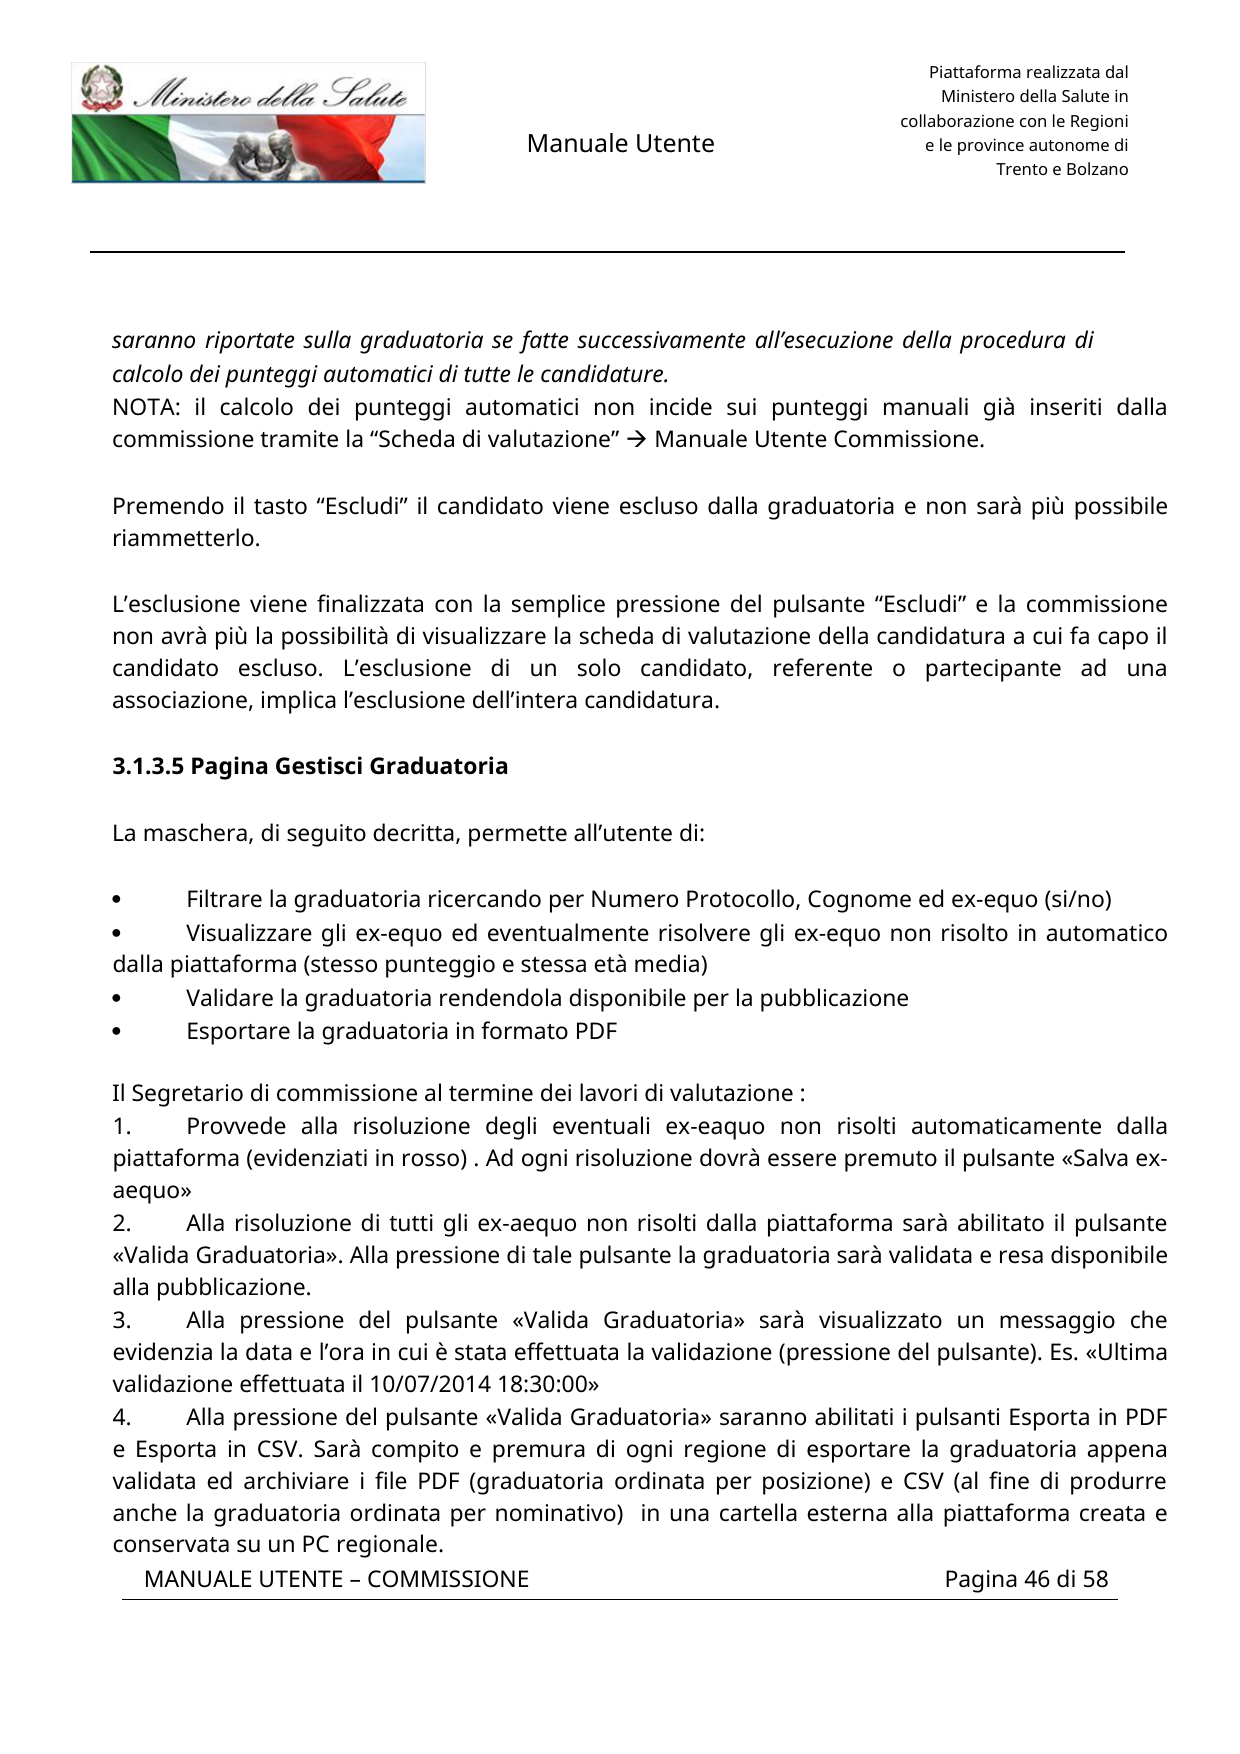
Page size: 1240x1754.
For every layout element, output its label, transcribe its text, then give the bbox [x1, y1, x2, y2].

subtitle 3.1.3.5 Pagina Gestisci Graduatoria [112, 750, 1178, 781]
list Validare la graduatoria rendendola disponibile per la pubblicazione [112, 982, 1169, 1013]
list Alla pressione del pulsante «Valida Graduatoria» sarà visualizzato un messaggio che evidenzia la data e l’ora in cui è stata effettuata la validazione (pressione del pulsante). Es. «Ultima validazione effettuata il 10/07/2014 18:30:00» [112, 1304, 1169, 1399]
list Alla pressione del pulsante «Valida Graduatoria» saranno abilitati i pulsanti Esporta in PDF e Esporta in CSV. Sarà compito e premura di ogni regione di esportare la graduatoria appena validata ed archiviare i file PDF (graduatoria ordinata per posizione) e CSV (al fine di produrre anche la graduatoria ordinata per nominativo) in una cartella esterna alla piattaforma creata e conservata su un PC regionale. [112, 1401, 1169, 1560]
text saranno riportate sulla graduatoria se fatte successivamente all’esecuzione della procedura di calcolo dei punteggi automatici di tutte le candidature. [112, 324, 1098, 389]
text Il Segretario di commissione al termine dei lavori di valutazione : [112, 1077, 1169, 1108]
list Visualizzare gli ex-equo ed eventualmente risolvere gli ex-equo non risolto in automatico dalla piattaforma (stesso punteggio e stessa età media) [112, 916, 1169, 979]
text L’esclusione viene finalizzata con la semplice pressione del pulsante “Escludi” e la commissione non avrà più la possibilità di visualizzare la scheda di valutazione della candidatura a cui fa capo il candidato escluso. L’esclusione di un solo candidato, referente o partecipante ad una associazione, implica l’esclusione dell’intera candidatura. [112, 588, 1169, 715]
text La maschera, di seguito decritta, permette all’utente di: [112, 817, 1169, 848]
list Esportare la graduatoria in formato PDF [112, 1015, 1169, 1046]
text Premendo il tasto “Escludi” il candidato viene escluso dalla graduatoria e non sarà più possibile riammetterlo. [112, 490, 1169, 553]
list Filtrare la graduatoria ricercando per Numero Protocollo, Cognome ed ex-equo (si/no) [112, 883, 1169, 914]
text NOTA: il calcolo dei punteggi automatici non incide sui punteggi manuali già inseriti dalla commissione tramite la “Scheda di valutazione”  Manuale Utente Commissione. [112, 391, 1169, 454]
list Provvede alla risoluzione degli eventuali ex-eaquo non risolti automaticamente dalla piattaforma (evidenziati in rosso) . Ad ogni risoluzione dovrà essere premuto il pulsante «Salva ex-aequo» [112, 1110, 1169, 1205]
list Alla risoluzione di tutti gli ex-aequo non risolti dalla piattaforma sarà abilitato il pulsante «Valida Graduatoria». Alla pressione di tale pulsante la graduatoria sarà validata e resa disponibile alla pubblicazione. [112, 1207, 1169, 1302]
